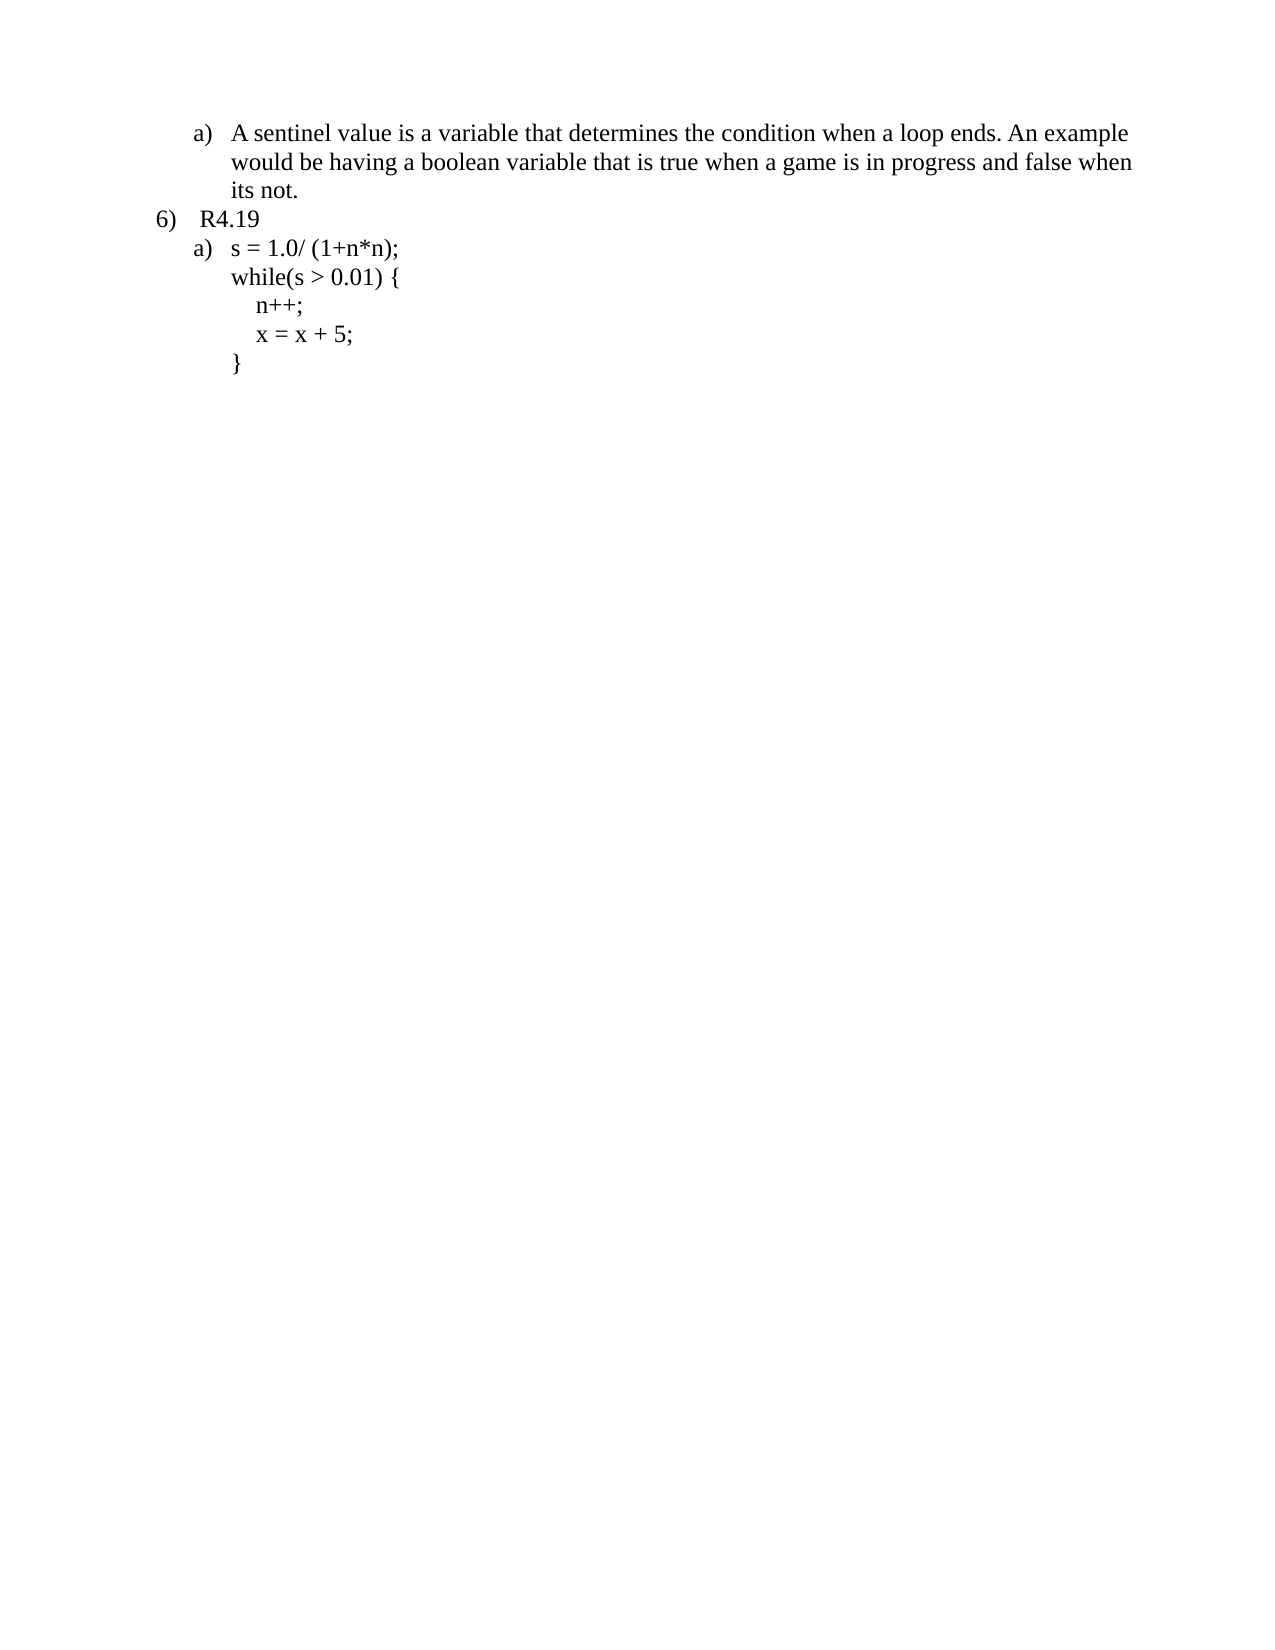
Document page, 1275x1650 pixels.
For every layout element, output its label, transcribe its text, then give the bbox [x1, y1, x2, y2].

list x = x + 5; [193, 319, 1157, 348]
list while(s > 0.01) { [193, 262, 1157, 291]
list A sentinel value is a variable that determines the condition when a loop ends. An example would be having a boolean variable that is true when a game is in progress and false when its not. [193, 118, 1157, 204]
list } [193, 348, 1157, 377]
list R4.19 [156, 204, 1157, 233]
list n++; [193, 291, 1157, 319]
list s = 1.0/ (1+n*n); [193, 233, 1157, 262]
